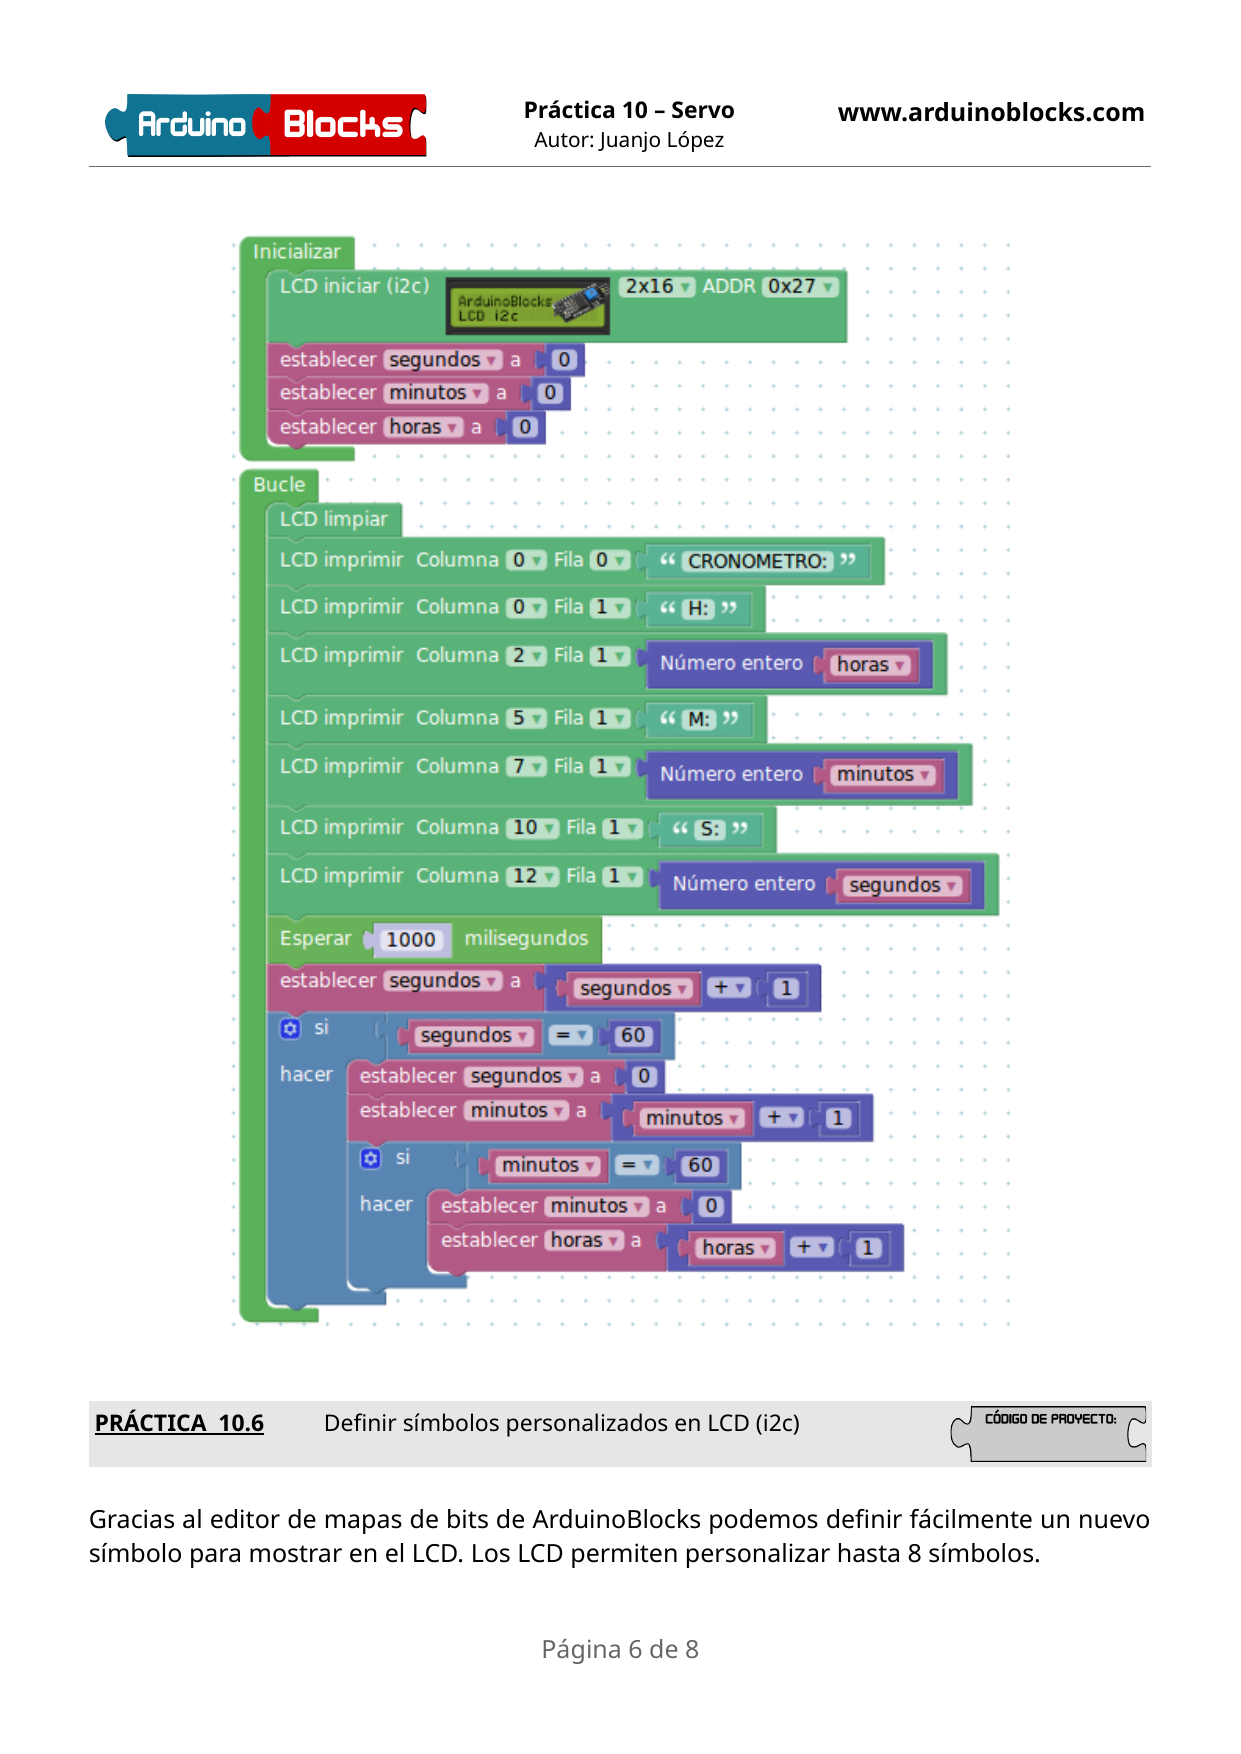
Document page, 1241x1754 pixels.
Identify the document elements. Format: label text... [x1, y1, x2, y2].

picture [105, 94, 427, 157]
text Gracias al editor de mapas de bits de ArduinoBlocks podemos definir fácilmente un nuevo símbolo para mostrar en el LCD. Los LCD permiten personalizar hasta 8 símbolos. [88, 1502, 1152, 1570]
table_header [89, 224, 1152, 1336]
table_header Definir símbolos personalizados en LCD (i2c) [318, 1401, 945, 1467]
table_header [945, 1401, 1152, 1467]
picture [230, 230, 1010, 1330]
table_header PRÁCTICA 10.6 [89, 1401, 318, 1467]
picture [950, 1406, 1147, 1462]
